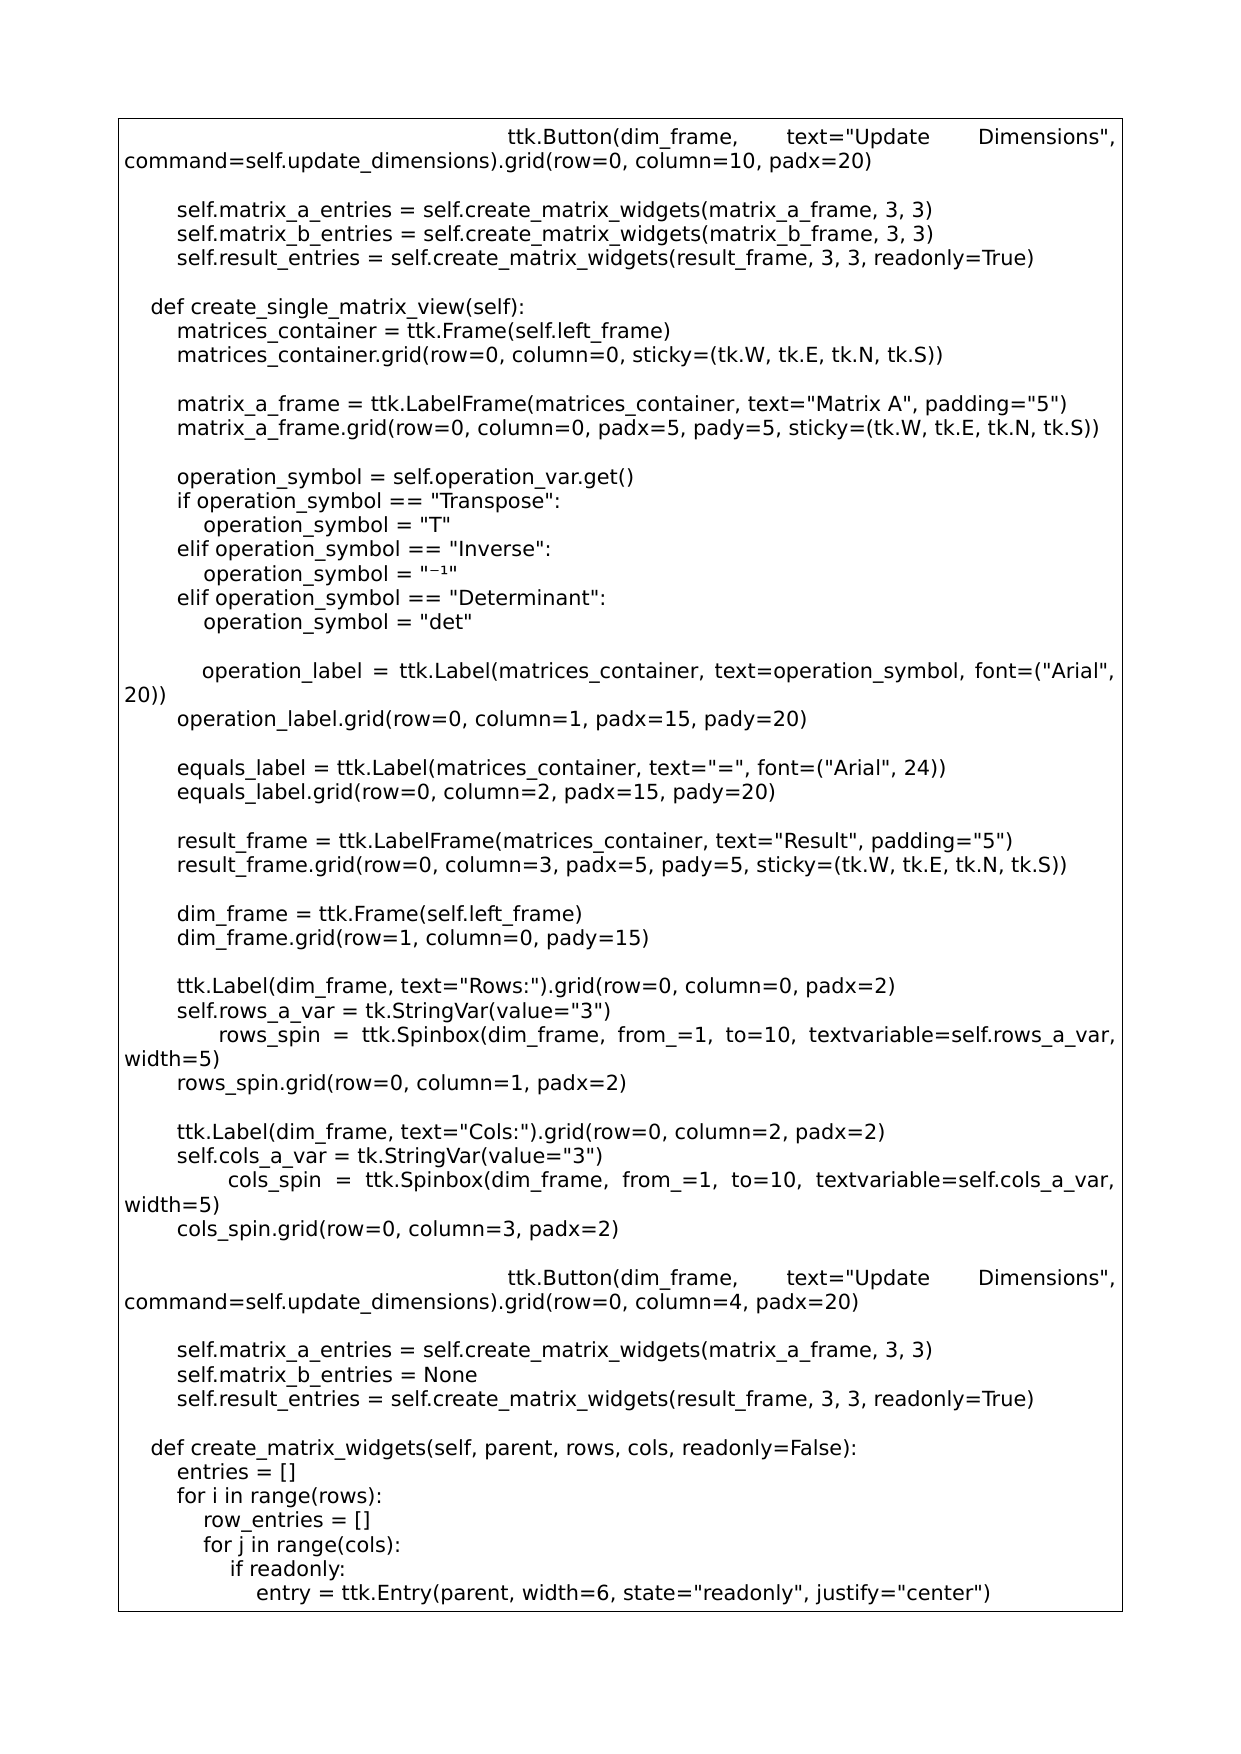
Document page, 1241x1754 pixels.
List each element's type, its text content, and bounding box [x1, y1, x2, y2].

table_header ttk.Button(dim_frame, text="Update Dimensions", command=self.update_dimensions).grid(row=0, column=10, padx=20) self.matrix_a_entries = self.create_matrix_widgets(matrix_a_frame, 3, 3) self.matrix_b_entries = self.create_matrix_widgets(matrix_b_frame, 3, 3) self.result_entries = self.create_matrix_widgets(result_frame, 3, 3, readonly=True) def create_single_matrix_view(self): matrices_container = ttk.Frame(self.left_frame) matrices_container.grid(row=0, column=0, sticky=(tk.W, tk.E, tk.N, tk.S)) matrix_a_frame = ttk.LabelFrame(matrices_container, text="Matrix A", padding="5") matrix_a_frame.grid(row=0, column=0, padx=5, pady=5, sticky=(tk.W, tk.E, tk.N, tk.S)) operation_symbol = self.operation_var.get() if operation_symbol == "Transpose": operation_symbol = "T" elif operation_symbol == "Inverse": operation_symbol = "⁻¹" elif operation_symbol == "Determinant": operation_symbol = "det" operation_label = ttk.Label(matrices_container, text=operation_symbol, font=("Arial", 20)) operation_label.grid(row=0, column=1, padx=15, pady=20) equals_label = ttk.Label(matrices_container, text="=", font=("Arial", 24)) equals_label.grid(row=0, column=2, padx=15, pady=20) result_frame = ttk.LabelFrame(matrices_container, text="Result", padding="5") result_frame.grid(row=0, column=3, padx=5, pady=5, sticky=(tk.W, tk.E, tk.N, tk.S)) dim_frame = ttk.Frame(self.left_frame) dim_frame.grid(row=1, column=0, pady=15) ttk.Label(dim_frame, text="Rows:").grid(row=0, column=0, padx=2) self.rows_a_var = tk.StringVar(value="3") rows_spin = ttk.Spinbox(dim_frame, from_=1, to=10, textvariable=self.rows_a_var, width=5) rows_spin.grid(row=0, column=1, padx=2) ttk.Label(dim_frame, text="Cols:").grid(row=0, column=2, padx=2) self.cols_a_var = tk.StringVar(value="3") cols_spin = ttk.Spinbox(dim_frame, from_=1, to=10, textvariable=self.cols_a_var, width=5) cols_spin.grid(row=0, column=3, padx=2) ttk.Button(dim_frame, text="Update Dimensions", command=self.update_dimensions).grid(row=0, column=4, padx=20) self.matrix_a_entries = self.create_matrix_widgets(matrix_a_frame, 3, 3) self.matrix_b_entries = None self.result_entries = self.create_matrix_widgets(result_frame, 3, 3, readonly=True) def create_matrix_widgets(self, parent, rows, cols, readonly=False): entries = [] for i in range(rows): row_entries = [] for j in range(cols): if readonly: entry = ttk.Entry(parent, width=6, state="readonly", justify="center") [119, 119, 1122, 1611]
